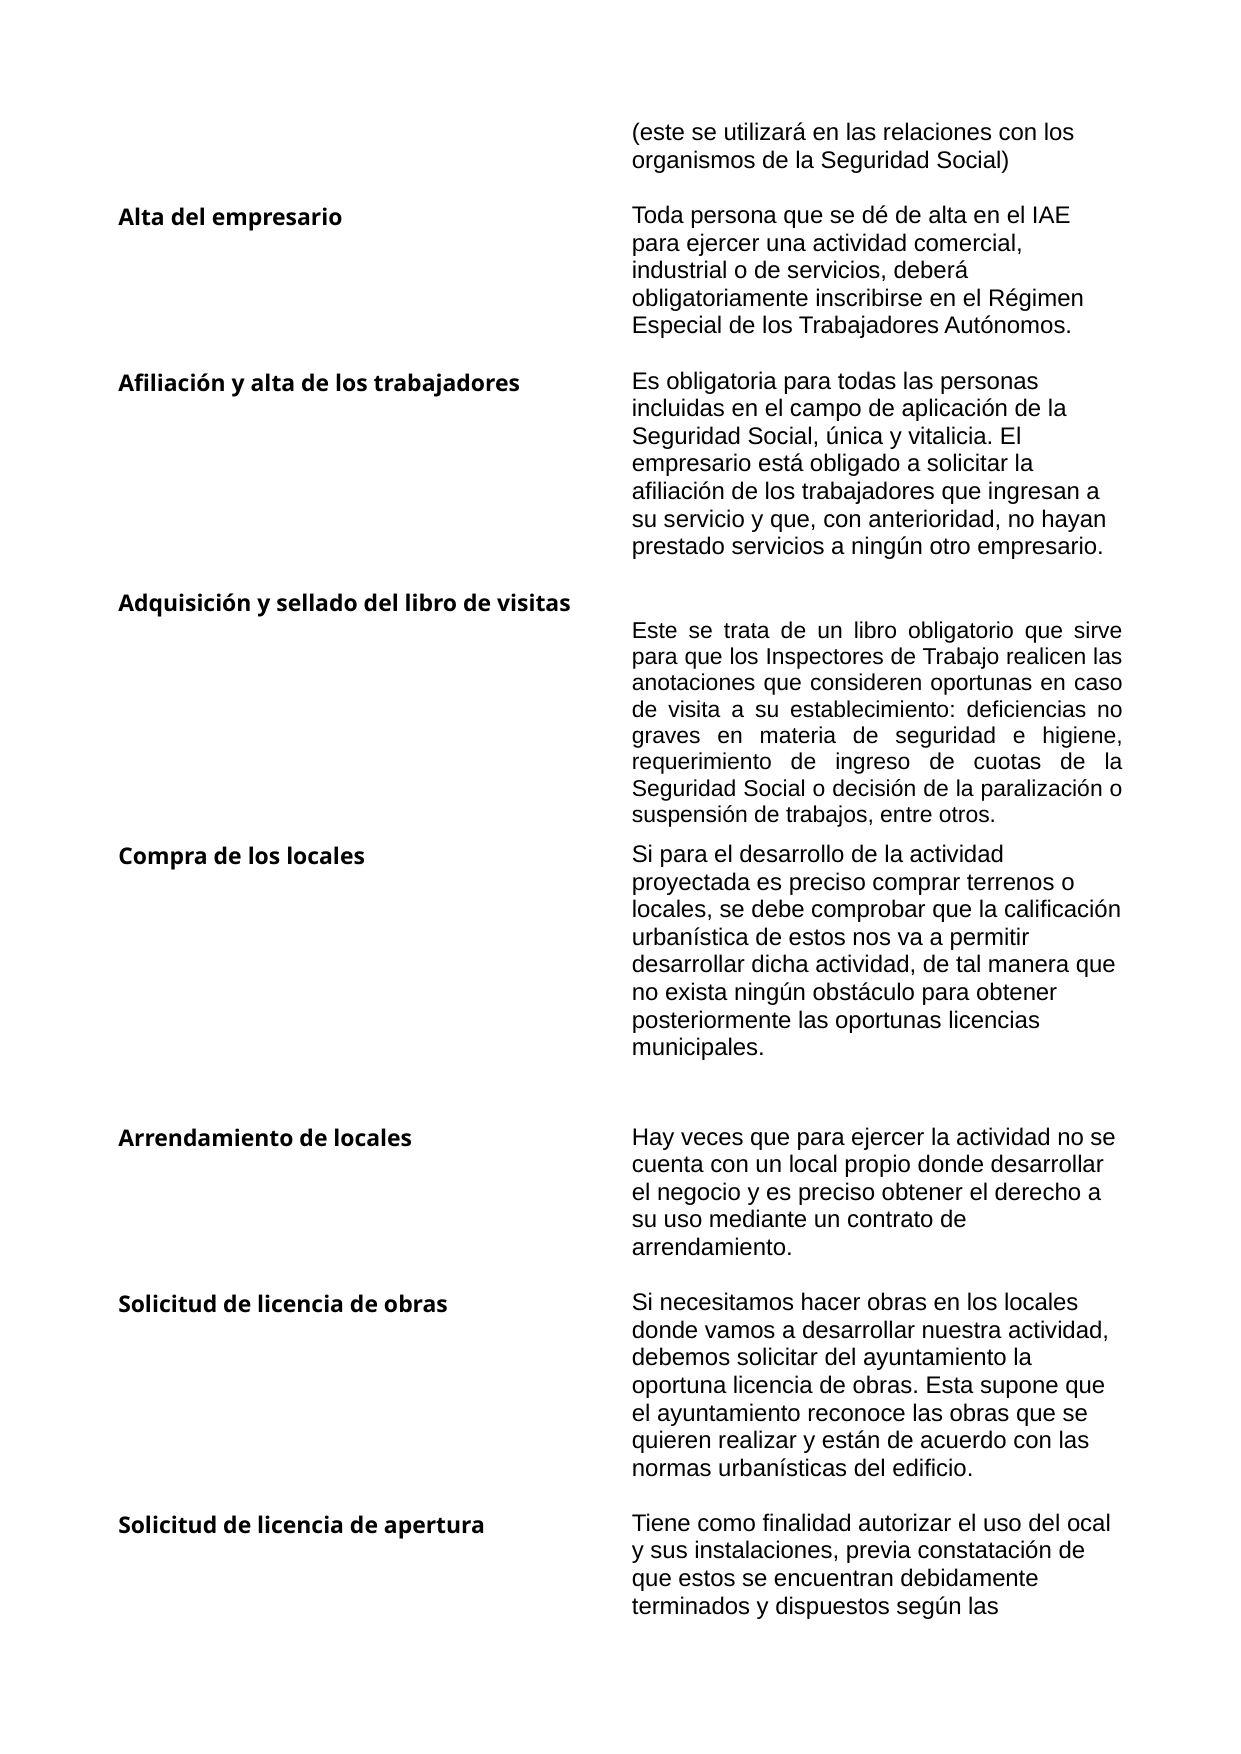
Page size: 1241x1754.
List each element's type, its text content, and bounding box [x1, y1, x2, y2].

table_cell Toda persona que se dé de alta en el IAE para ejercer una actividad comercial, industrial o de servicios, deberá obligatoriamente inscribirse en el Régimen Especial de los Trabajadores Autónomos. [620, 201, 1134, 367]
table_cell Si para el desarrollo de la actividad proyectada es preciso comprar terrenos o locales, se debe comprobar que la calificación urbanística de estos nos va a permitir desarrollar dicha actividad, de tal manera que no exista ningún obstáculo para obtener posteriormente las oportunas licencias municipales. [620, 840, 1134, 1095]
table_cell Solicitud de licencia de apertura [107, 1509, 620, 1619]
table_cell Tiene como finalidad autorizar el uso del ocal y sus instalaciones, previa constatación de que estos se encuentran debidamente terminados y dispuestos según las [620, 1509, 1134, 1619]
table_cell Alta del empresario [107, 201, 620, 367]
table_cell Si necesitamos hacer obras en los locales donde vamos a desarrollar nuestra actividad, debemos solicitar del ayuntamiento la oportuna licencia de obras. Esta supone que el ayuntamiento reconoce las obras que se quieren realizar y están de acuerdo con las normas urbanísticas del edificio. [620, 1288, 1134, 1509]
table_cell [107, 118, 620, 201]
table_header Hay veces que para ejercer la actividad no se cuenta con un local propio donde desarrollar el negocio y es preciso obtener el derecho a su uso mediante un contrato de arrendamiento. [620, 1123, 1134, 1288]
table_cell Es obligatoria para todas las personas incluidas en el campo de aplicación de la Seguridad Social, única y vitalicia. El empresario está obligado a solicitar la afiliación de los trabajadores que ingresan a su servicio y que, con anterioridad, no hayan prestado servicios a ningún otro empresario. [620, 367, 1134, 587]
table_cell Este se trata de un libro obligatorio que sirve para que los Inspectores de Trabajo realicen las anotaciones que consideren oportunas en caso de visita a su establecimiento: deficiencias no graves en materia de seguridad e higiene, requerimiento de ingreso de cuotas de la Seguridad Social o decisión de la paralización o suspensión de trabajos, entre otros. [620, 588, 1134, 840]
table_cell Solicitud de licencia de obras [107, 1288, 620, 1509]
table_cell Compra de los locales [107, 840, 620, 1095]
table_header Arrendamiento de locales [107, 1123, 620, 1288]
table_cell (este se utilizará en las relaciones con los organismos de la Seguridad Social) [620, 118, 1134, 201]
table_cell Afiliación y alta de los trabajadores [107, 367, 620, 587]
table_cell Adquisición y sellado del libro de visitas [107, 588, 620, 840]
